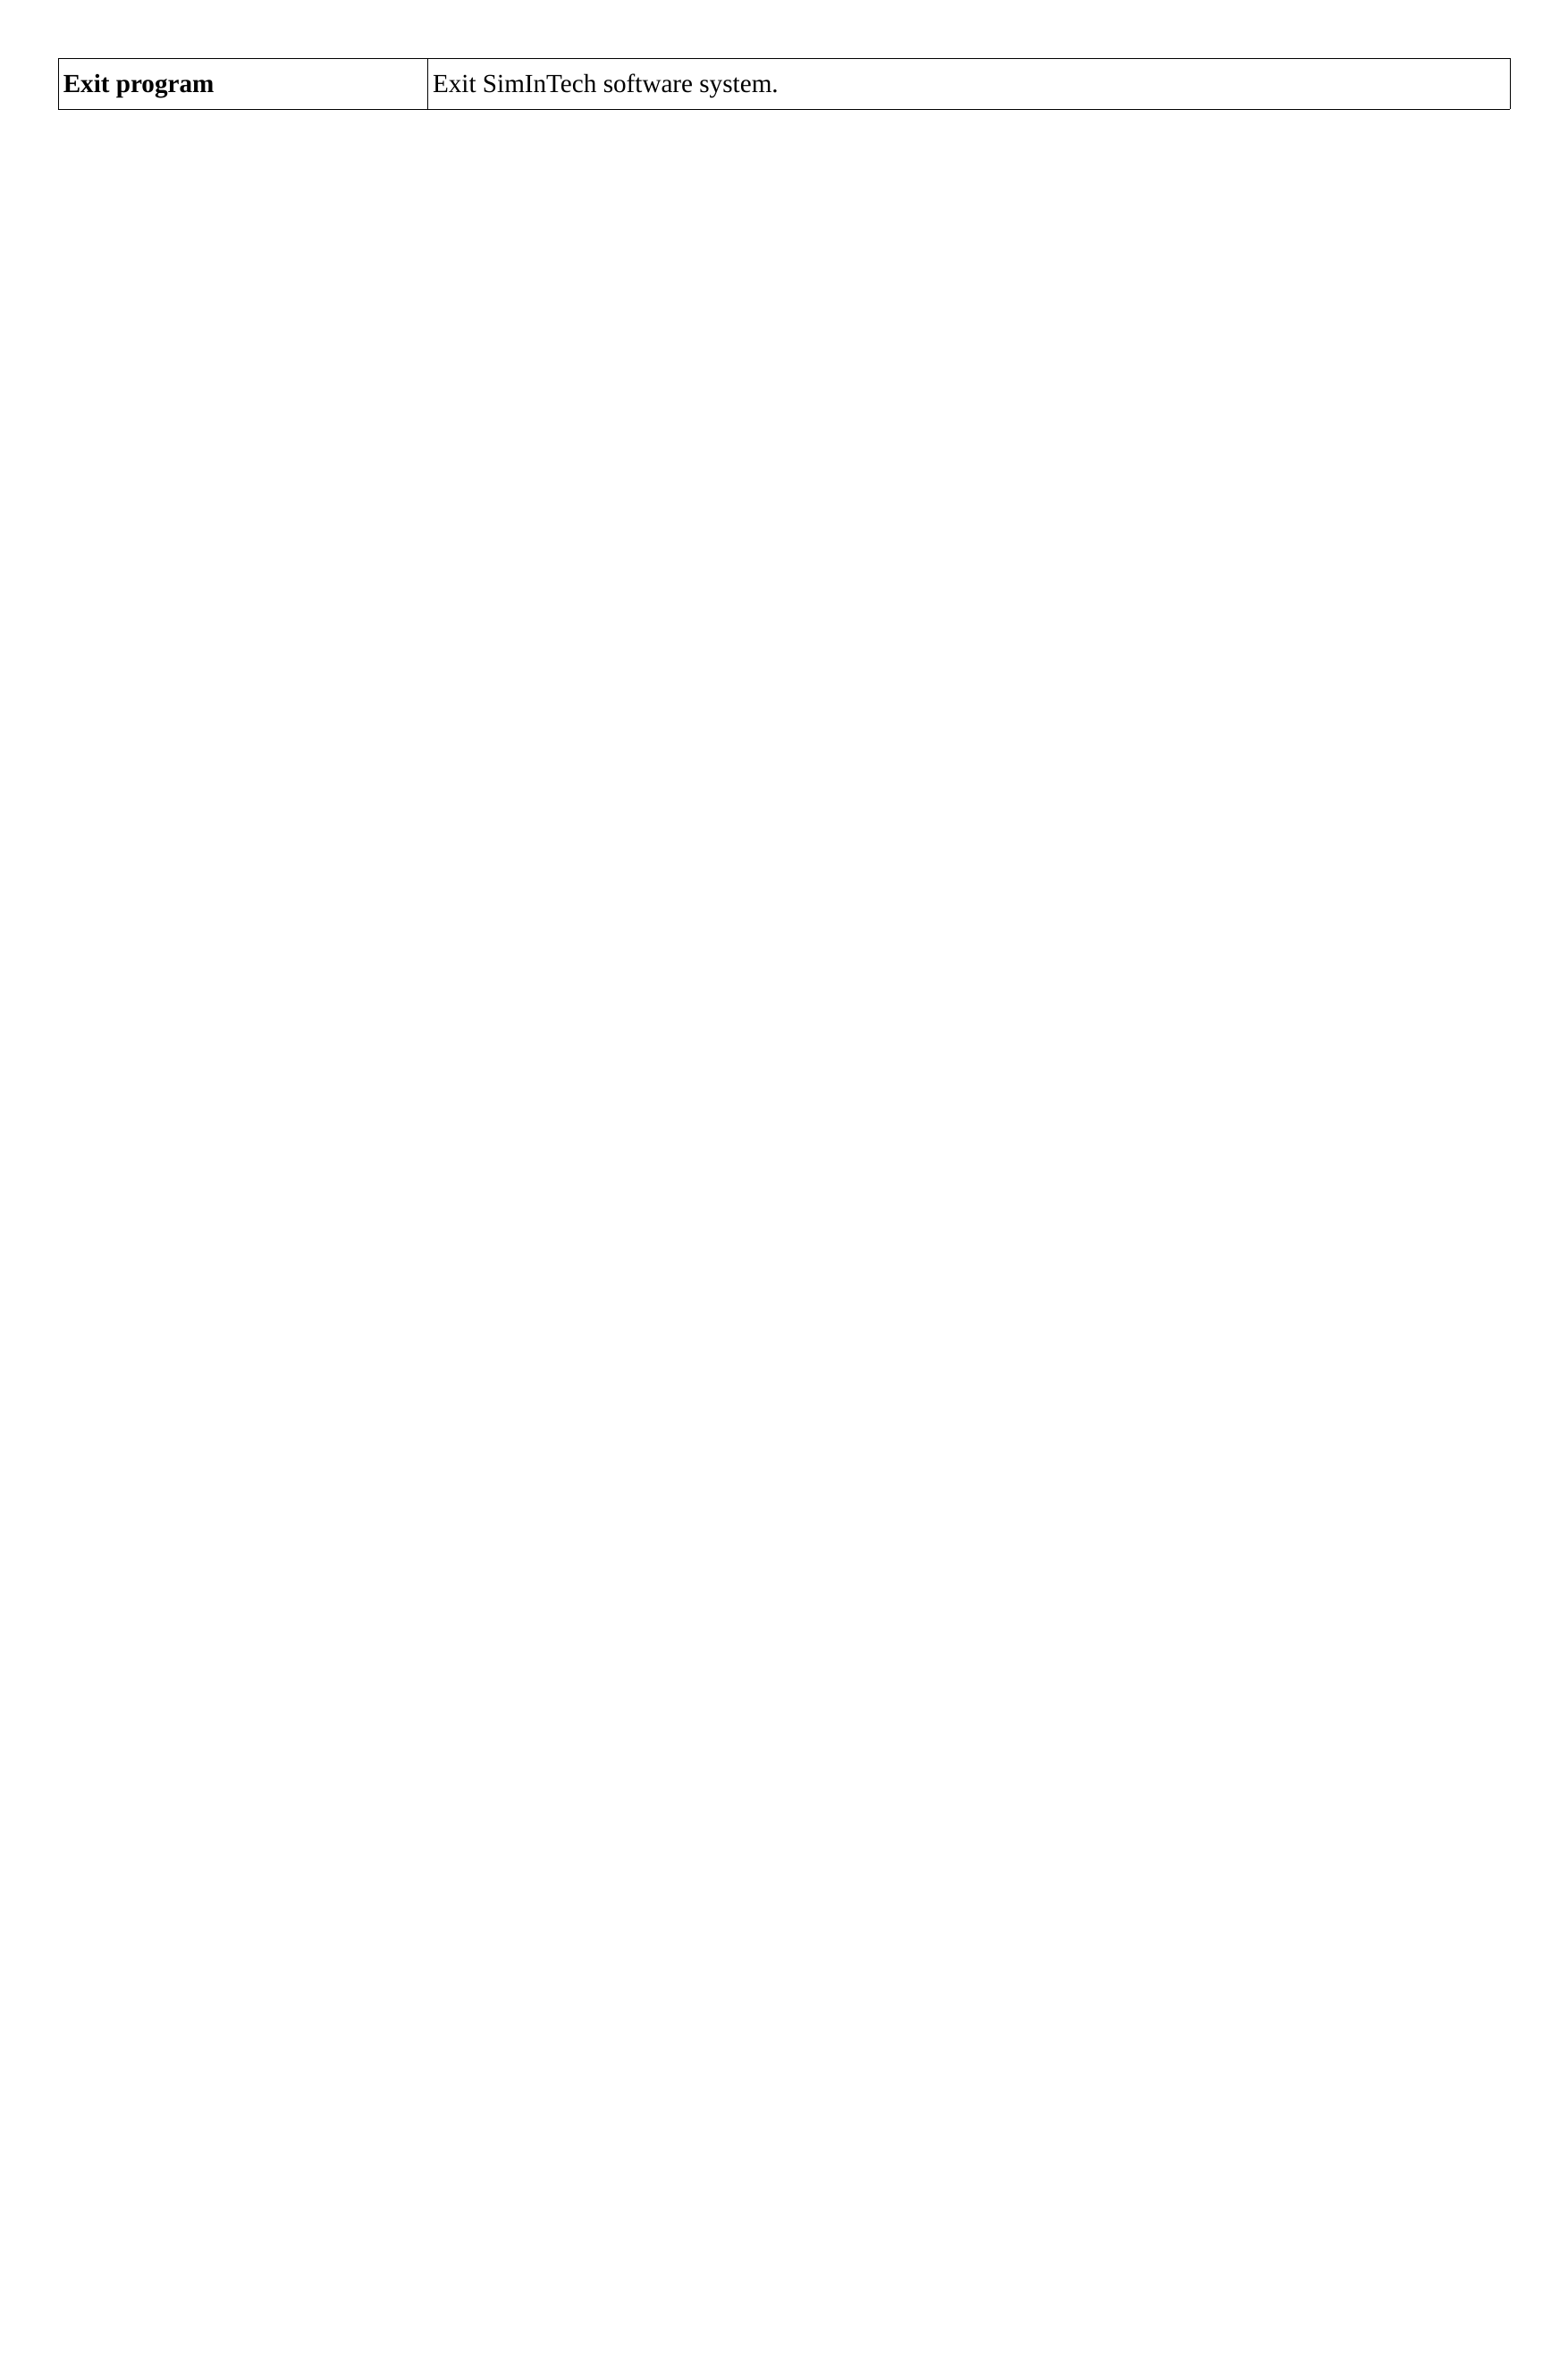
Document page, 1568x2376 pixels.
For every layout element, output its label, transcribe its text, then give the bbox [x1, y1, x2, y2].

table_cell Exit SimInTech software system. [428, 59, 1510, 109]
table_cell [53, 53, 1515, 155]
table_cell Exit program [59, 59, 427, 109]
